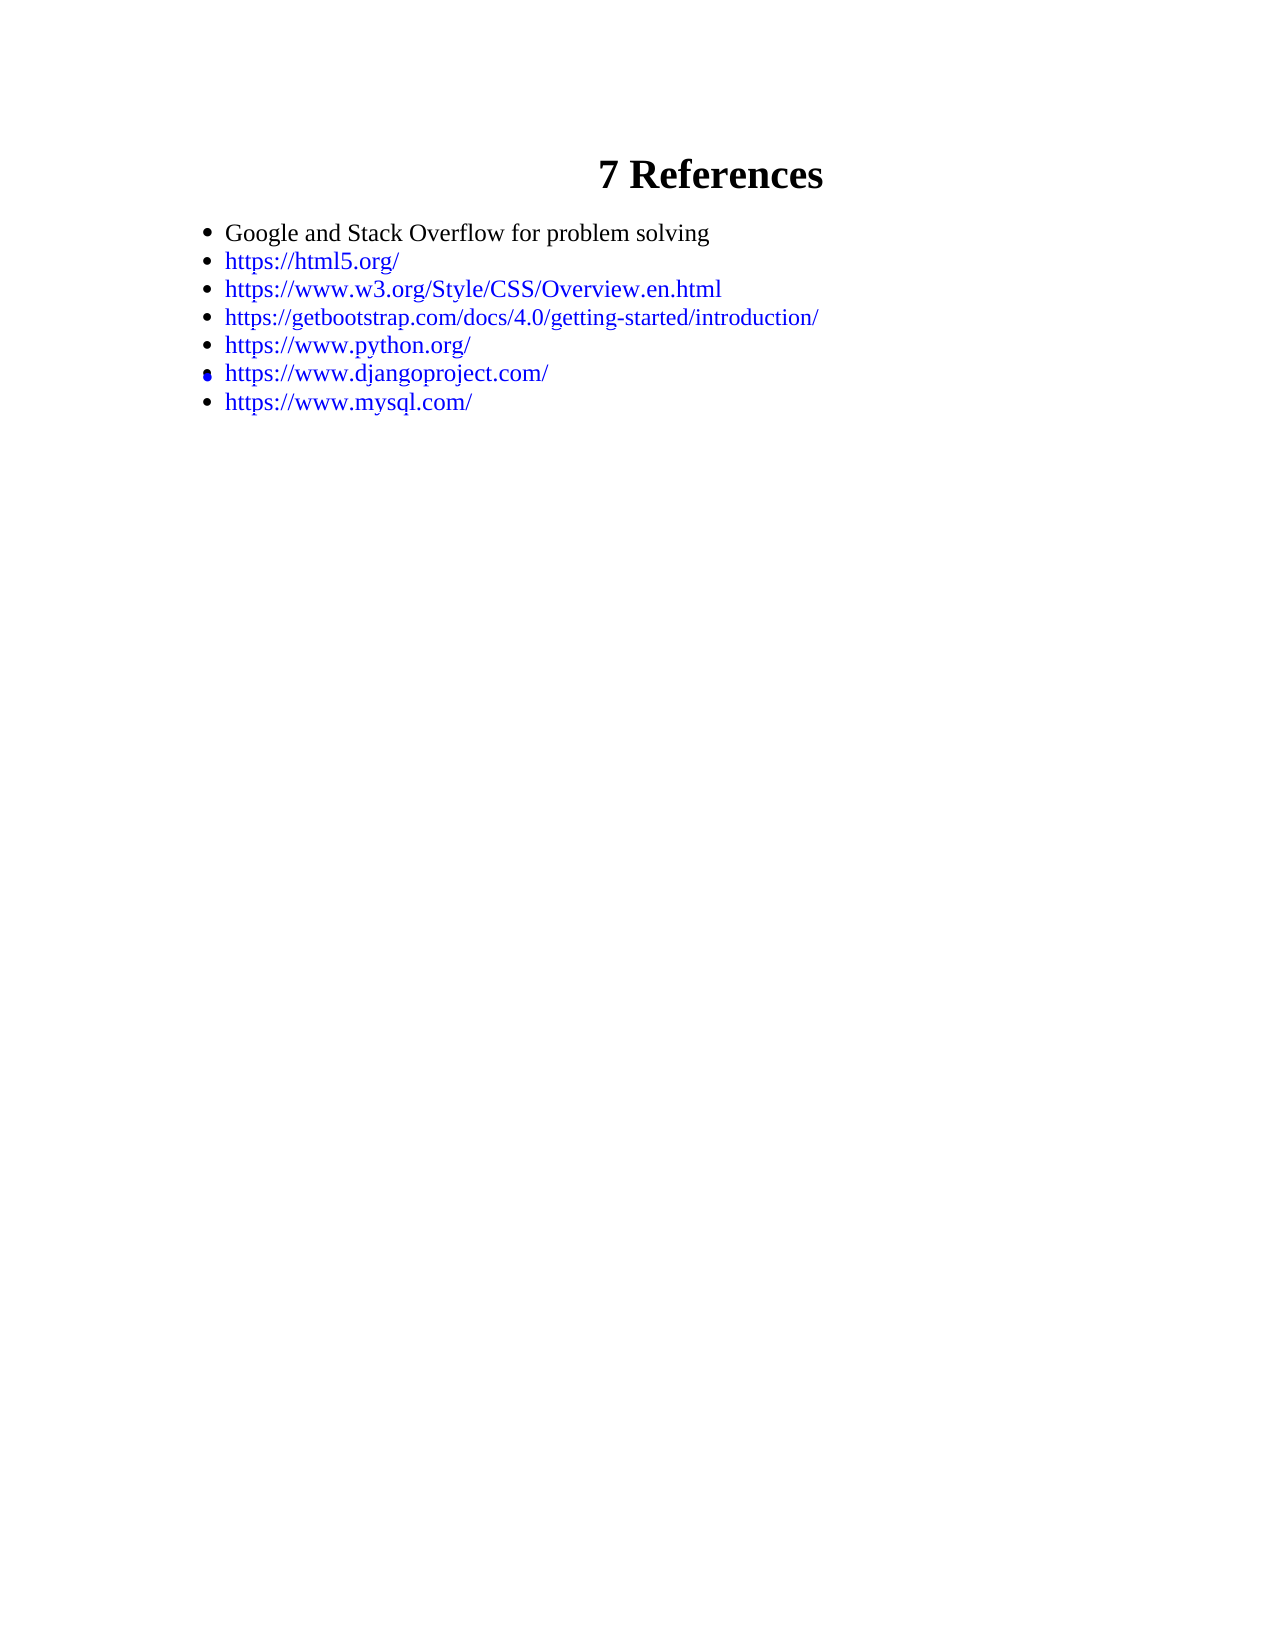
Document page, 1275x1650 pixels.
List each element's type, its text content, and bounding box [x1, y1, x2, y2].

list https://www.mysql.com/ [150, 387, 1125, 416]
list https://getbootstrap.com/docs/4.0/getting-started/introduction/ [150, 303, 1125, 331]
list Google and Stack Overflow for problem solving [150, 218, 1125, 247]
list https://www.python.org/ [150, 331, 1125, 359]
text 7 References [598, 150, 1125, 198]
list https://html5.org/ [150, 247, 1125, 275]
list https://www.djangoproject.com/ [150, 359, 1125, 387]
list https://www.w3.org/Style/CSS/Overview.en.html [150, 275, 1125, 303]
